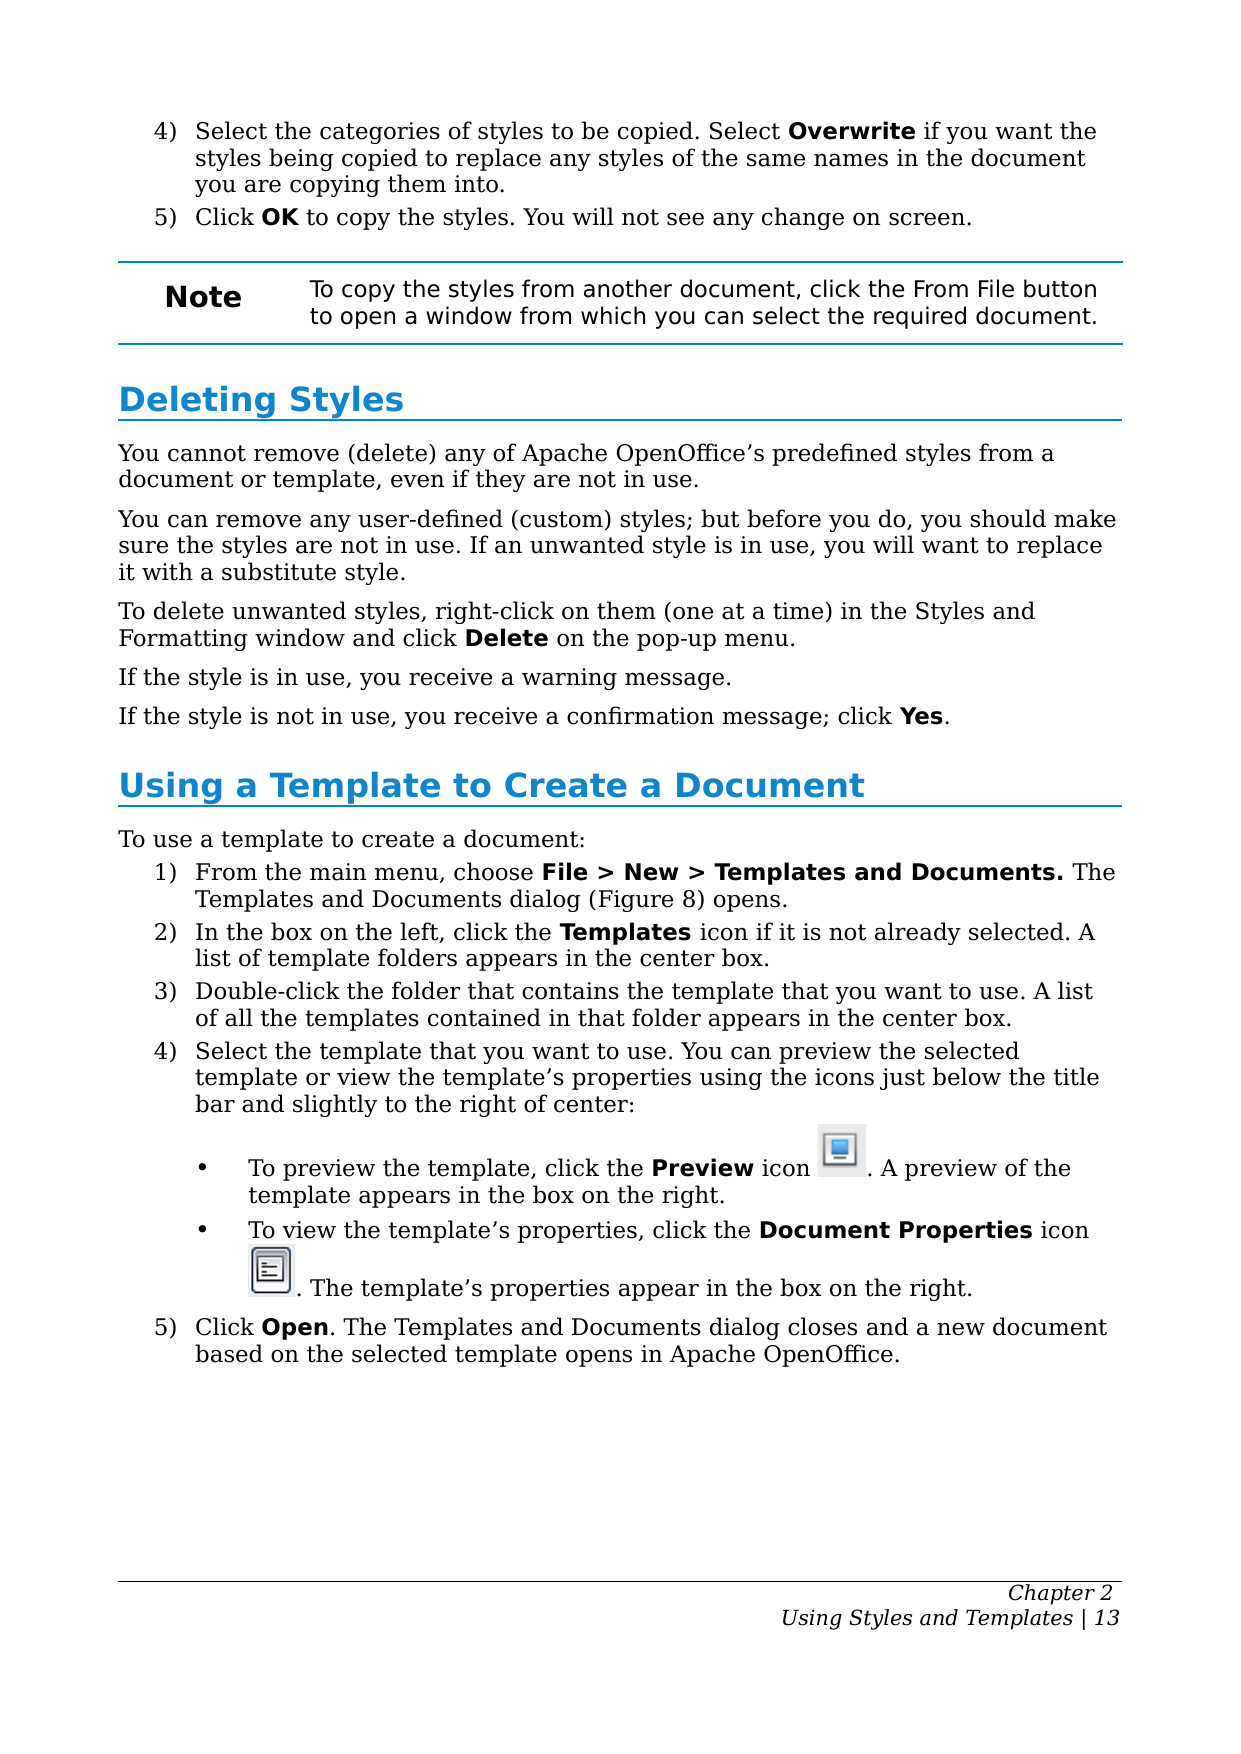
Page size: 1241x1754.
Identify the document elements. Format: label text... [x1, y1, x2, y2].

list To use a template to create a document: [118, 826, 1122, 853]
text To delete unwanted styles, right-click on them (one at a time) in the Styles and Formatting window and click Delete on the pop-up menu. [118, 598, 1122, 652]
text You cannot remove (delete) any of Apache OpenOffice’s predefined styles from a document or template, even if they are not in use. [118, 440, 1122, 493]
list In the box on the left, click the Templates icon if it is not already selected. A list of template folders appears in the center box. [177, 919, 1122, 972]
table_header To copy the styles from another document, click the From File button to open a window from which you can select the required document. [288, 263, 1122, 343]
list Click OK to copy the styles. You will not see any change on screen. [177, 204, 1122, 231]
subtitle Deleting Styles [118, 380, 1122, 419]
table_header Note [118, 263, 288, 343]
text If the style is not in use, you receive a confirmation message; click Yes. [118, 703, 1122, 730]
text You can remove any user-defined (custom) styles; but before you do, you should make sure the styles are not in use. If an unwanted style is in use, you will want to replace it with a substitute style. [118, 506, 1122, 586]
list To view the template’s properties, click the Document Properties icon . The template’s properties appear in the box on the right. [195, 1216, 1122, 1302]
list Double-click the folder that contains the template that you want to use. A list of all the templates contained in that folder appears in the center box. [177, 978, 1122, 1032]
list To preview the template, click the Preview icon . A preview of the template appears in the box on the right. [195, 1124, 1122, 1209]
list Select the categories of styles to be copied. Select Overwrite if you want the styles being copied to replace any styles of the same names in the document you are copying them into. [177, 118, 1122, 198]
list Click Open. The Templates and Documents dialog closes and a new document based on the selected template opens in Apache OpenOffice. [177, 1314, 1122, 1368]
subtitle Using a Template to Create a Document [118, 766, 1122, 805]
picture [248, 1244, 296, 1297]
list From the main menu, choose File > New > Templates and Documents. The Templates and Documents dialog (Figure 8) opens. [177, 859, 1122, 912]
text If the style is in use, you receive a warning message. [118, 664, 1122, 691]
list Select the template that you want to use. You can preview the selected template or view the template’s properties using the icons just below the title bar and slightly to the right of center: [177, 1038, 1122, 1118]
picture [817, 1124, 867, 1177]
